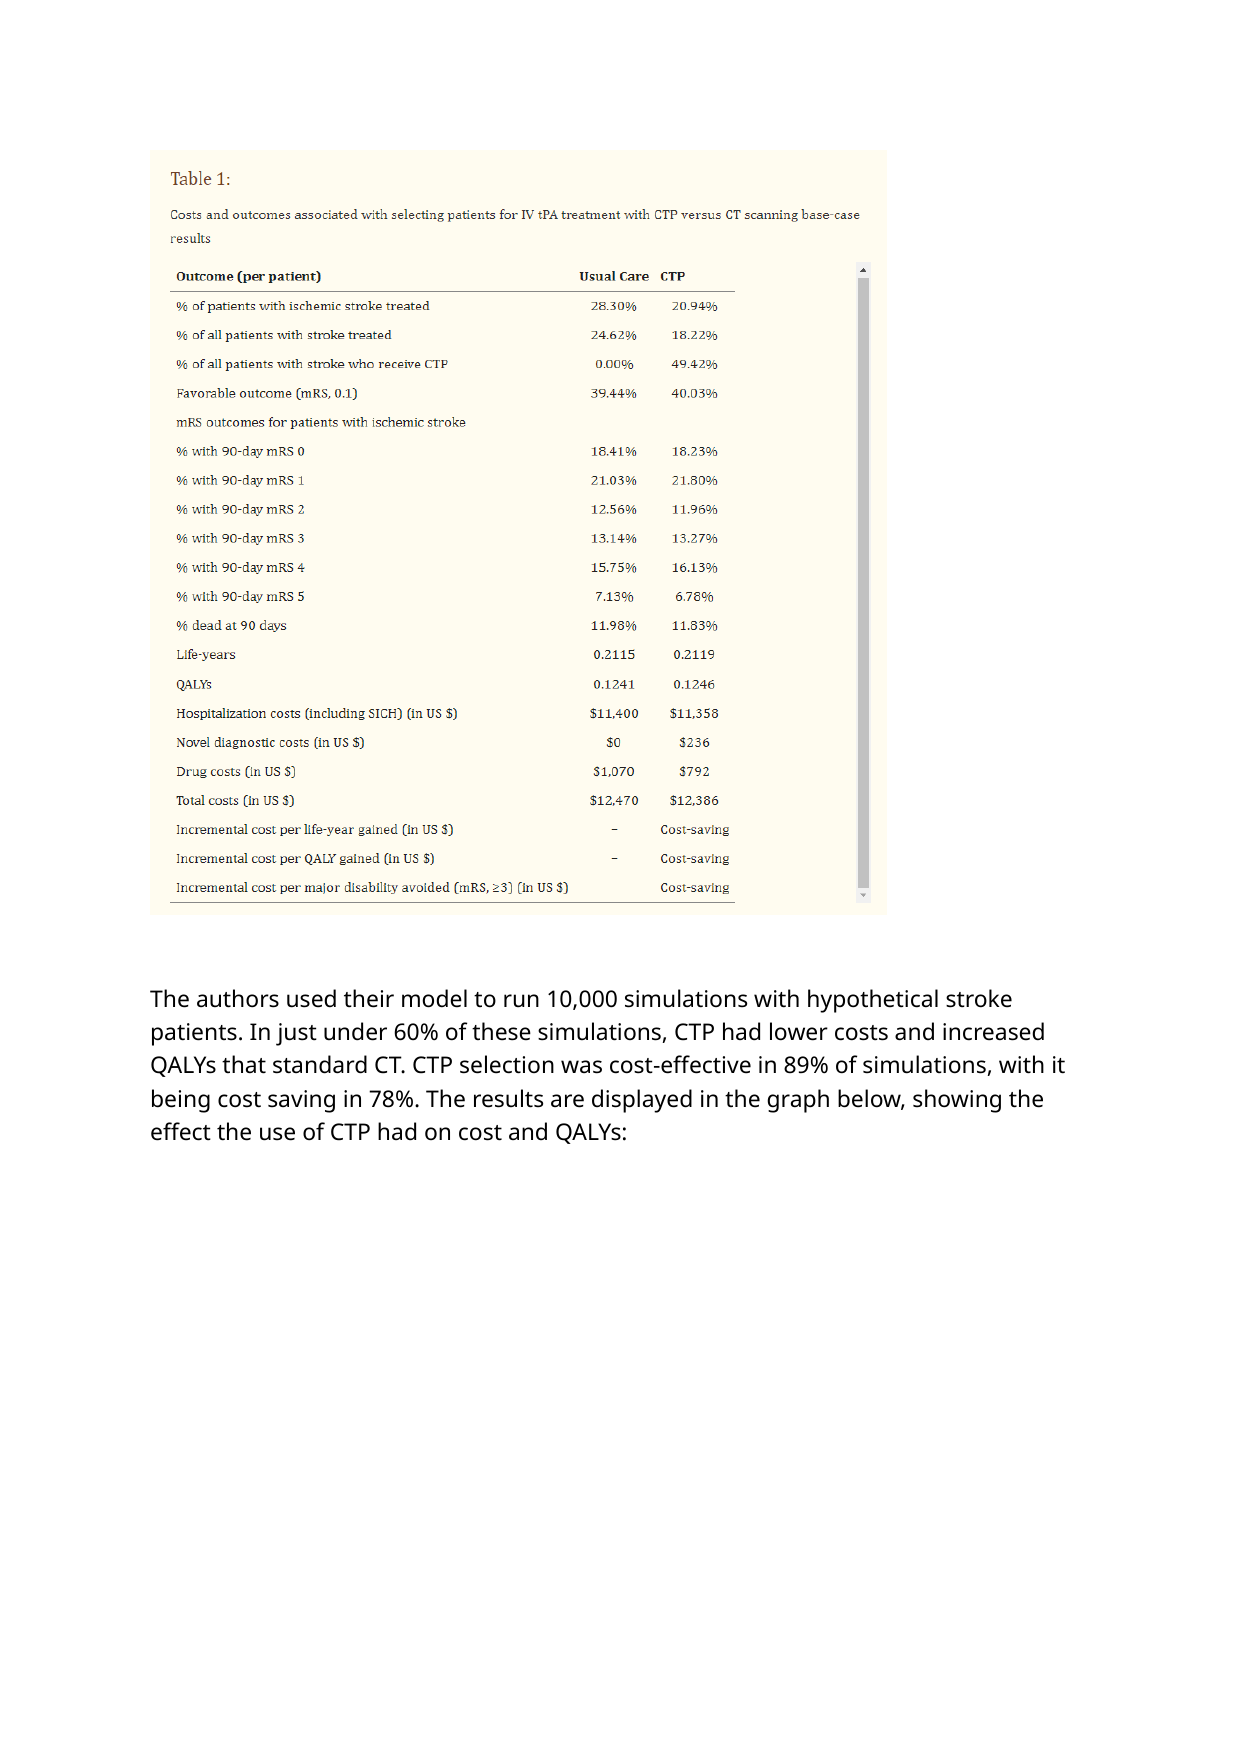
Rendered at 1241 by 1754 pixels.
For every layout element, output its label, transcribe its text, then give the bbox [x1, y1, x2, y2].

text The authors used their model to run 10,000 simulations with hypothetical stroke patients. In just under 60% of these simulations, CTP had lower costs and increased QALYs that standard CT. CTP selection was cost-effective in 89% of simulations, with it being cost saving in 78%. The results are displayed in the graph below, showing the effect the use of CTP had on cost and QALYs: [150, 983, 1090, 1147]
